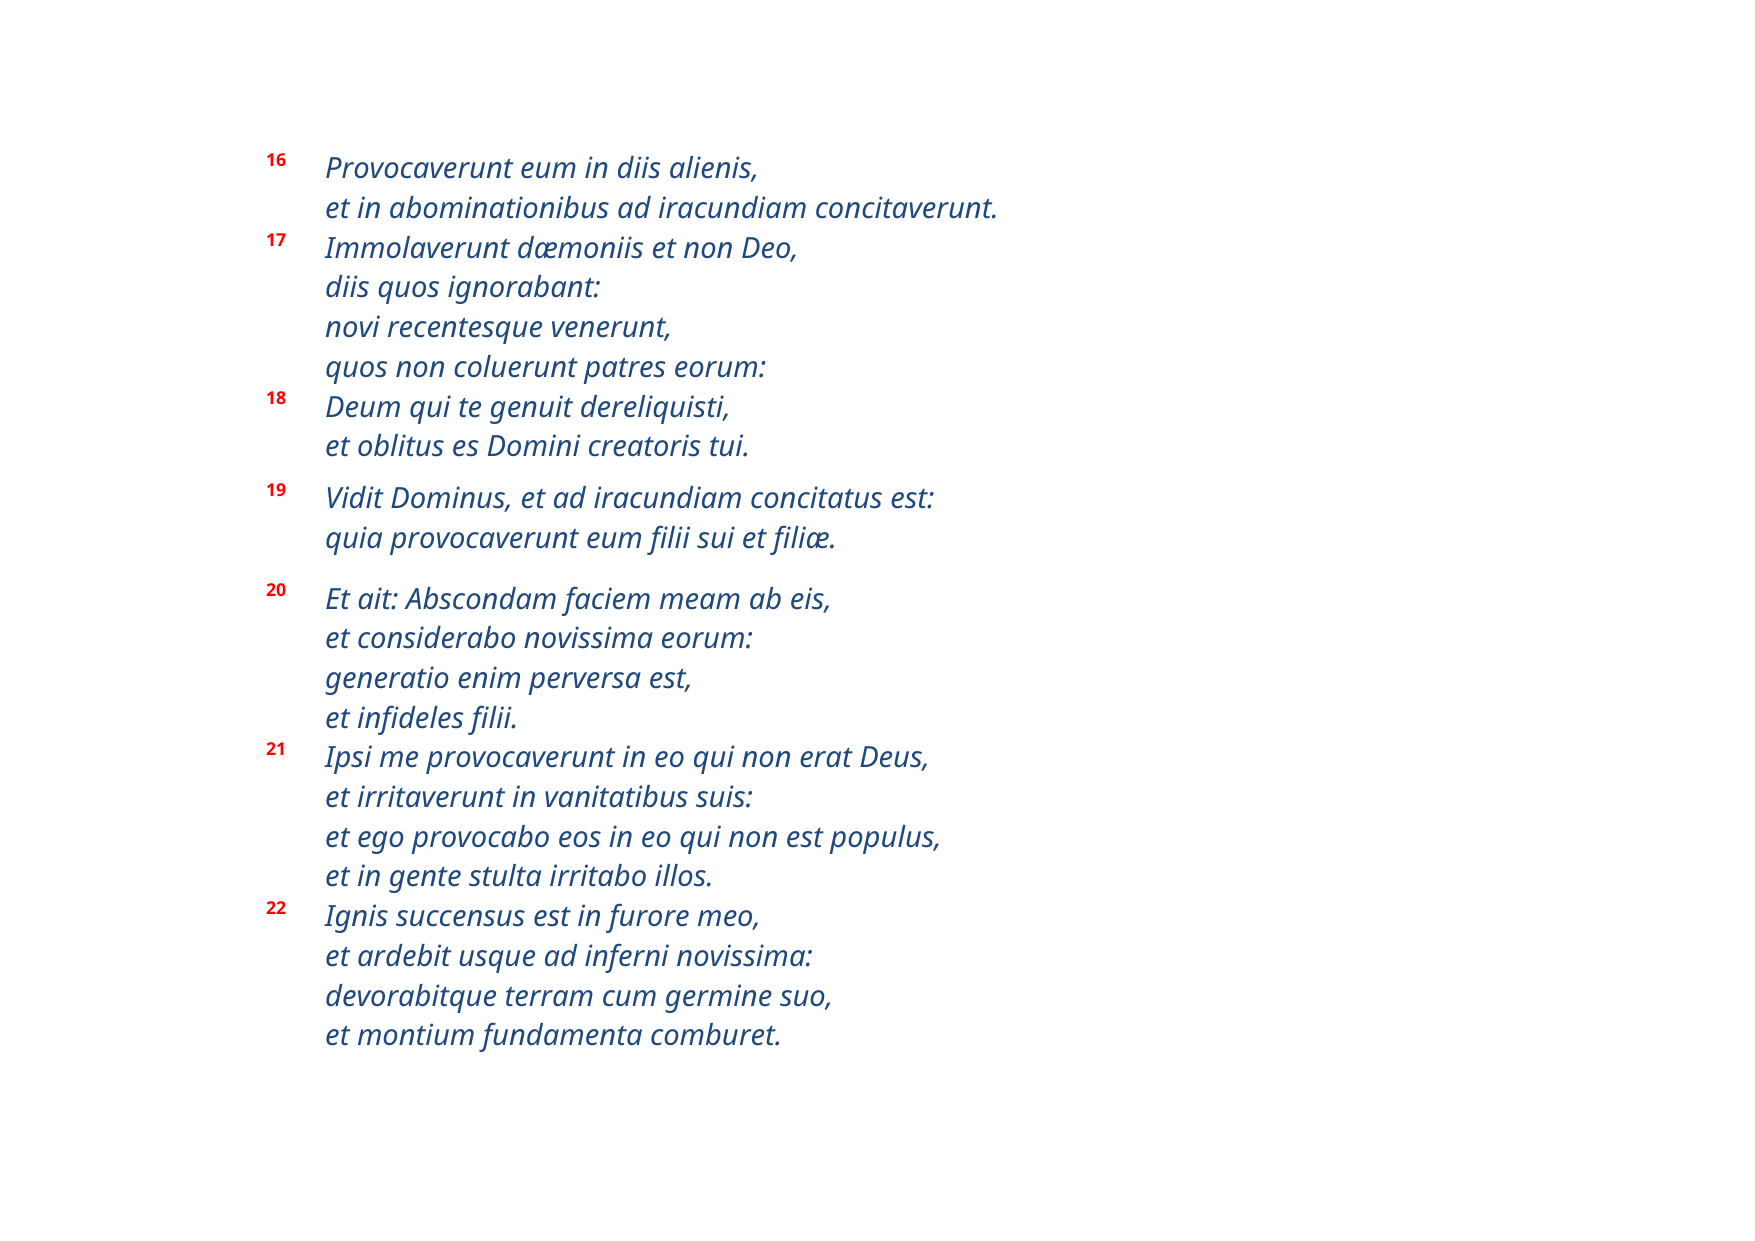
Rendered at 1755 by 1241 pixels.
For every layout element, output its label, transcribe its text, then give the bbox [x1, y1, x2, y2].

text 17 Immolaverunt dæmoniis et non Deo, diis quos ignorabant: novi recentesque venerunt, quos non coluerunt patres eorum: [266, 227, 1488, 386]
text 22 Ignis succensus est in furore meo, et ardebit usque ad inferni novissima: devorabitque terram cum germine suo, et montium fundamenta comburet. [266, 895, 1488, 1054]
text 20 Et ait: Abscondam faciem meam ab eis, et considerabo novissima eorum: generatio enim perversa est, et infideles filii. [266, 578, 1488, 737]
text 16 Provocaverunt eum in diis alienis, et in abominationibus ad iracundiam concitaverunt. [266, 148, 1488, 227]
text 19 Vidit Dominus, et ad iracundiam concitatus est: quia provocaverunt eum filii sui et filiæ. [266, 478, 1488, 557]
text 18 Deum qui te genuit dereliquisti, et oblitus es Domini creatoris tui. [266, 386, 1488, 465]
text 21 Ipsi me provocaverunt in eo qui non erat Deus, et irritaverunt in vanitatibus suis: et ego provocabo eos in eo qui non est populus, et in gente stulta irritabo illos. [266, 737, 1488, 895]
